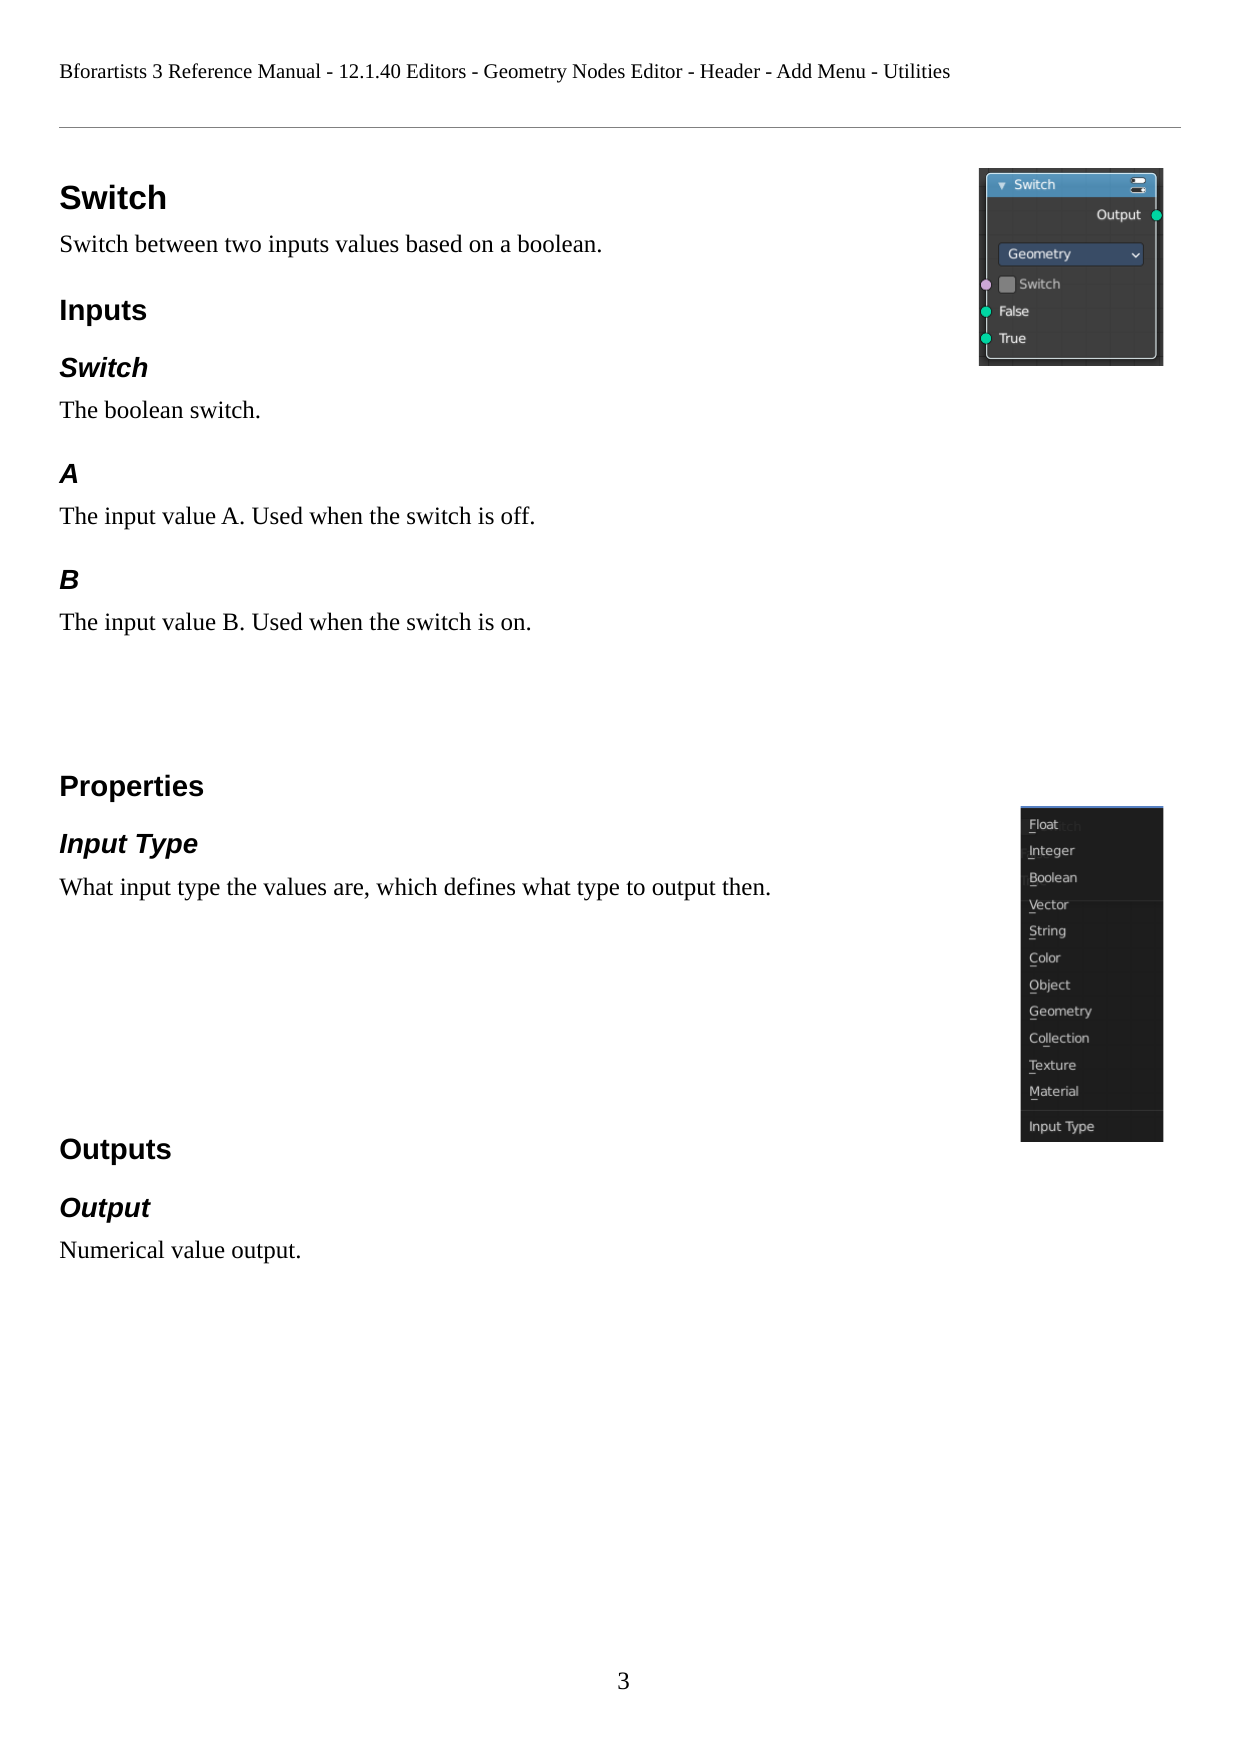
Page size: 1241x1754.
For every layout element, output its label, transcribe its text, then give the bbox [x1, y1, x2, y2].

text What input type the values are, which defines what type to output then. [59, 872, 1020, 901]
subtitle [1164, 828, 1181, 860]
subtitle Inputs [59, 292, 978, 326]
text Numerical value output. [59, 1235, 1181, 1264]
text The input value B. Used when the switch is on. [59, 607, 1181, 636]
picture [1020, 806, 1164, 1142]
subtitle Switch [59, 178, 978, 216]
subtitle [1164, 178, 1181, 216]
picture [978, 168, 1164, 366]
subtitle Output [59, 1191, 1181, 1223]
subtitle Input Type [59, 828, 1020, 860]
subtitle A [59, 457, 1181, 489]
text Switch between two inputs values based on a boolean. [59, 229, 978, 257]
text The input value A. Used when the switch is off. [59, 501, 1181, 530]
subtitle Outputs [59, 1132, 1181, 1166]
text The boolean switch. [59, 396, 1181, 424]
subtitle Properties [59, 769, 1181, 803]
subtitle Switch [59, 351, 1181, 383]
subtitle B [59, 563, 1181, 595]
subtitle [1164, 292, 1181, 326]
